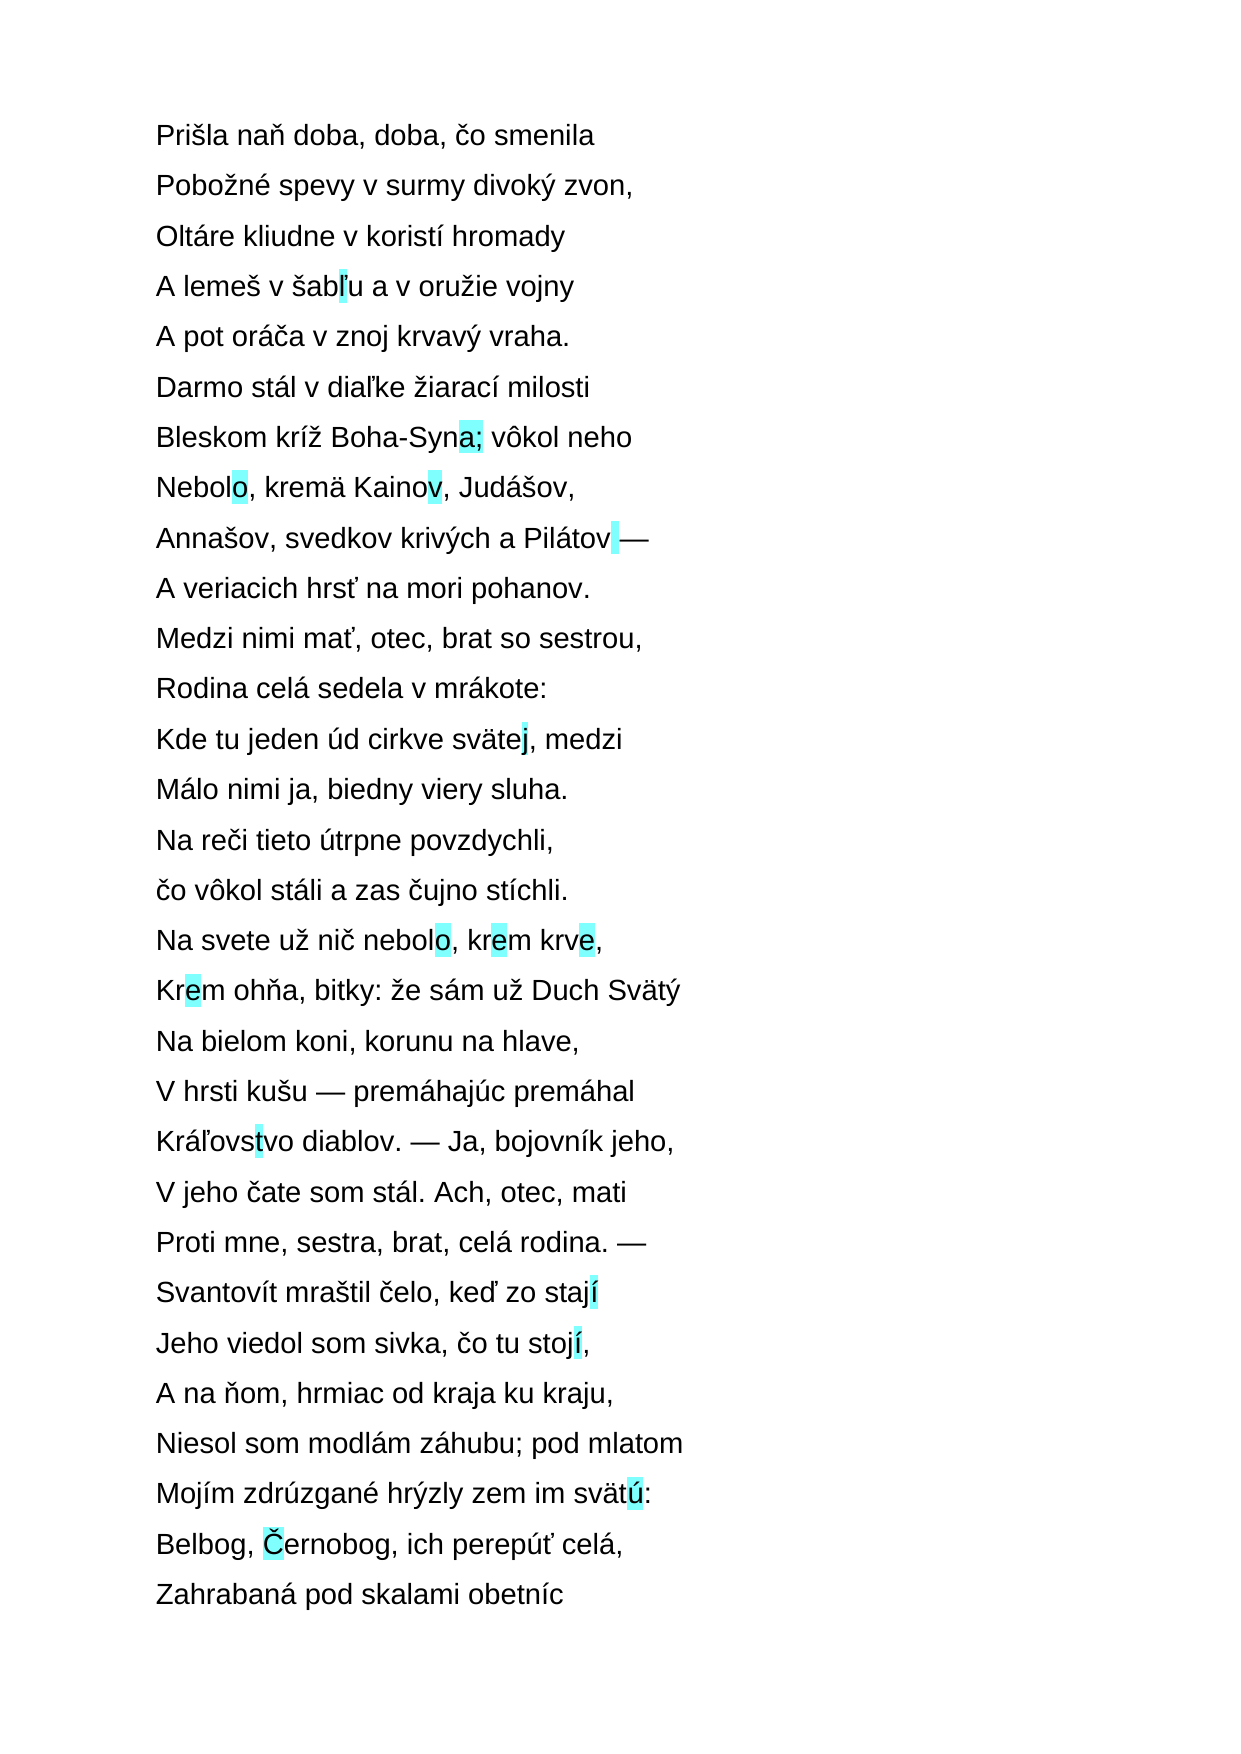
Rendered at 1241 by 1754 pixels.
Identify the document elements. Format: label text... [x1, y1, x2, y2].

text Darmo stál v diaľke žiarací milosti [156, 370, 1084, 403]
text Nebolo, kremä Kainov, Judášov, [156, 470, 1084, 504]
text V hrsti kušu — premáhajúc premáhal [156, 1074, 1084, 1108]
text Belbog, Černobog, ich perepúť celá, [156, 1527, 1084, 1560]
text Pobožné spevy v surmy divoký zvon, [156, 168, 1084, 202]
text Málo nimi ja, biedny viery sluha. [156, 772, 1084, 806]
text čo vôkol stáli a zas čujno stíchli. [156, 873, 1084, 906]
text A veriacich hrsť na mori pohanov. [156, 571, 1084, 604]
text Annašov, svedkov krivých a Pilátov — [156, 521, 1084, 554]
text Krem ohňa, bitky: že sám už Duch Svätý [156, 973, 1084, 1007]
text Na bielom koni, korunu na hlave, [156, 1024, 1084, 1057]
text Zahrabaná pod skalami obetníc [156, 1577, 1084, 1611]
text Niesol som modlám záhubu; pod mlatom [156, 1426, 1084, 1460]
text Oltáre kliudne v koristí hromady [156, 219, 1084, 252]
text A na ňom, hrmiac od kraja ku kraju, [156, 1376, 1084, 1409]
text Proti mne, sestra, brat, celá rodina. — [156, 1225, 1084, 1258]
text V jeho čate som stál. Ach, otec, mati [156, 1175, 1084, 1208]
text Svantovít mraštil čelo, keď zo stají [156, 1275, 1084, 1309]
text Kráľovstvo diablov. — Ja, bojovník jeho, [156, 1124, 1084, 1158]
text Medzi nimi mať, otec, brat so sestrou, [156, 621, 1084, 655]
text Kde tu jeden úd cirkve svätej, medzi [156, 722, 1084, 755]
text Rodina celá sedela v mrákote: [156, 672, 1084, 705]
text A lemeš v šabľu a v oružie vojny [156, 269, 1084, 303]
text Na svete už nič nebolo, krem krve, [156, 923, 1084, 957]
text Bleskom kríž Boha-Syna; vôkol neho [156, 420, 1084, 453]
text Na reči tieto útrpne povzdychli, [156, 822, 1084, 856]
text Prišla naň doba, doba, čo smenila [156, 118, 1084, 152]
text Mojím zdrúzgané hrýzly zem im svätú: [156, 1477, 1084, 1510]
text Jeho viedol som sivka, čo tu stojí, [156, 1326, 1084, 1359]
text A pot oráča v znoj krvavý vraha. [156, 319, 1084, 353]
